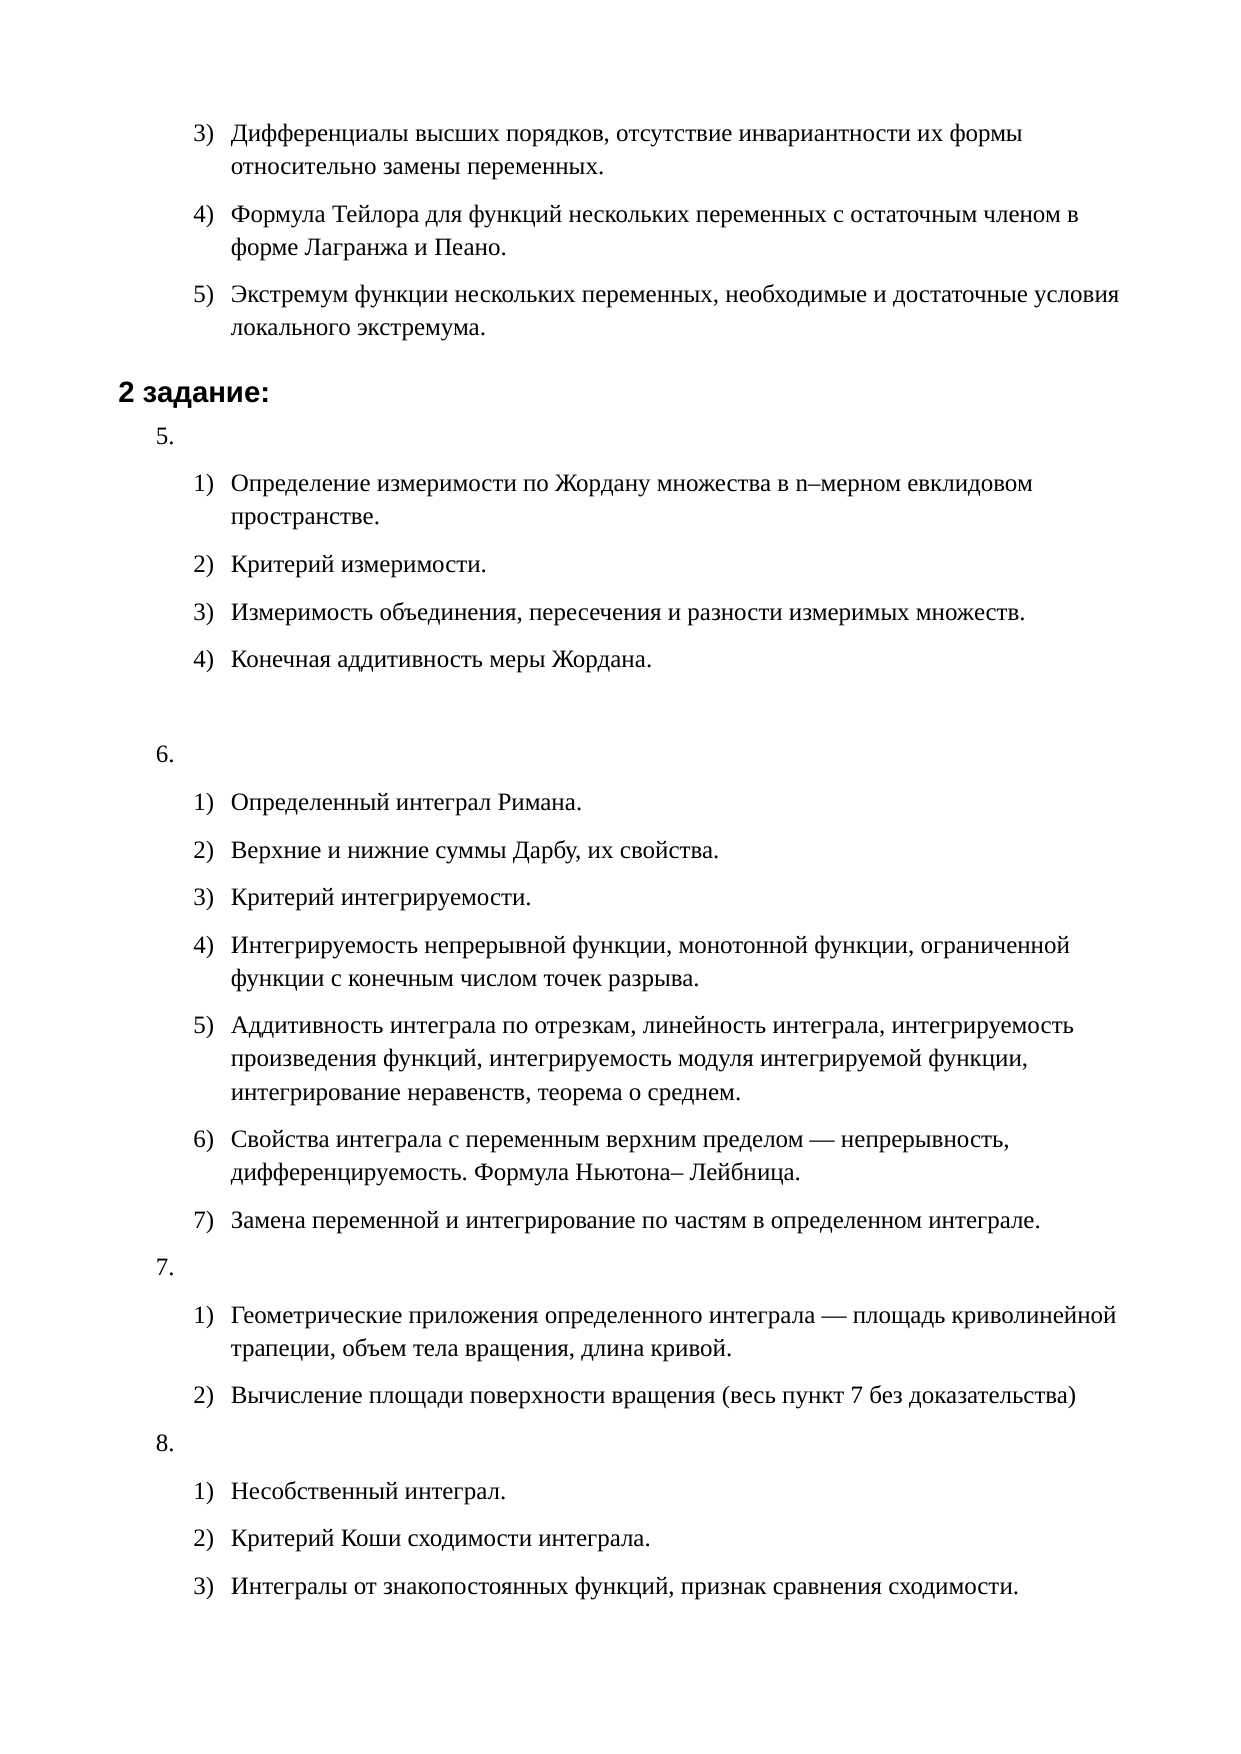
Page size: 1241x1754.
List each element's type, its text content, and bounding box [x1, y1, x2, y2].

list Аддитивность интеграла по отрезкам, линейность интеграла, интегрируемость произведения функций, интегрируемость модуля интегрируемой функции, интегрирование неравенств, теорема о среднем. [193, 1011, 1122, 1105]
list Измеримость объединения, пересечения и разности измеримых множеств. [193, 597, 1122, 625]
list Формула Тейлора для функций нескольких переменных с остаточным членом в форме Лагранжа и Пеано. [193, 199, 1122, 261]
list Определение измеримости по Жордану множества в n–мерном евклидовом пространстве. [193, 468, 1122, 530]
list Критерий интегрируемости. [193, 882, 1122, 911]
list Критерий Коши сходимости интеграла. [193, 1523, 1122, 1552]
list Свойства интеграла с переменным верхним пределом — непрерывность, дифференцируемость. Формула Ньютона– Лейбница. [193, 1124, 1122, 1186]
list Экстремум функции нескольких переменных, необходимые и достаточные условия локального экстремума. [193, 279, 1122, 341]
list Замена переменной и интегрирование по частям в определенном интеграле. [193, 1205, 1122, 1233]
list Верхние и нижние суммы Дарбу, их свойства. [193, 835, 1122, 863]
list Дифференциалы высших порядков, отсутствие инвариантности их формы относительно замены переменных. [193, 118, 1122, 180]
subtitle 2 задание: [118, 374, 1122, 408]
list Несобственный интеграл. [193, 1476, 1122, 1504]
list Интегралы от знакопостоянных функций, признак сравнения сходимости. [193, 1571, 1122, 1600]
list Интегрируемость непрерывной функции, монотонной функции, ограниченной функции с конечным числом точек разрыва. [193, 930, 1122, 992]
list Конечная аддитивность меры Жордана. [193, 644, 1122, 673]
list Определенный интеграл Римана. [193, 787, 1122, 816]
list Вычисление площади поверхности вращения (весь пункт 7 без доказательства) [193, 1381, 1122, 1409]
list Геометрические приложения определенного интеграла — площадь криволинейной трапеции, объем тела вращения, длина кривой. [193, 1300, 1122, 1362]
list Критерий измеримости. [193, 549, 1122, 578]
